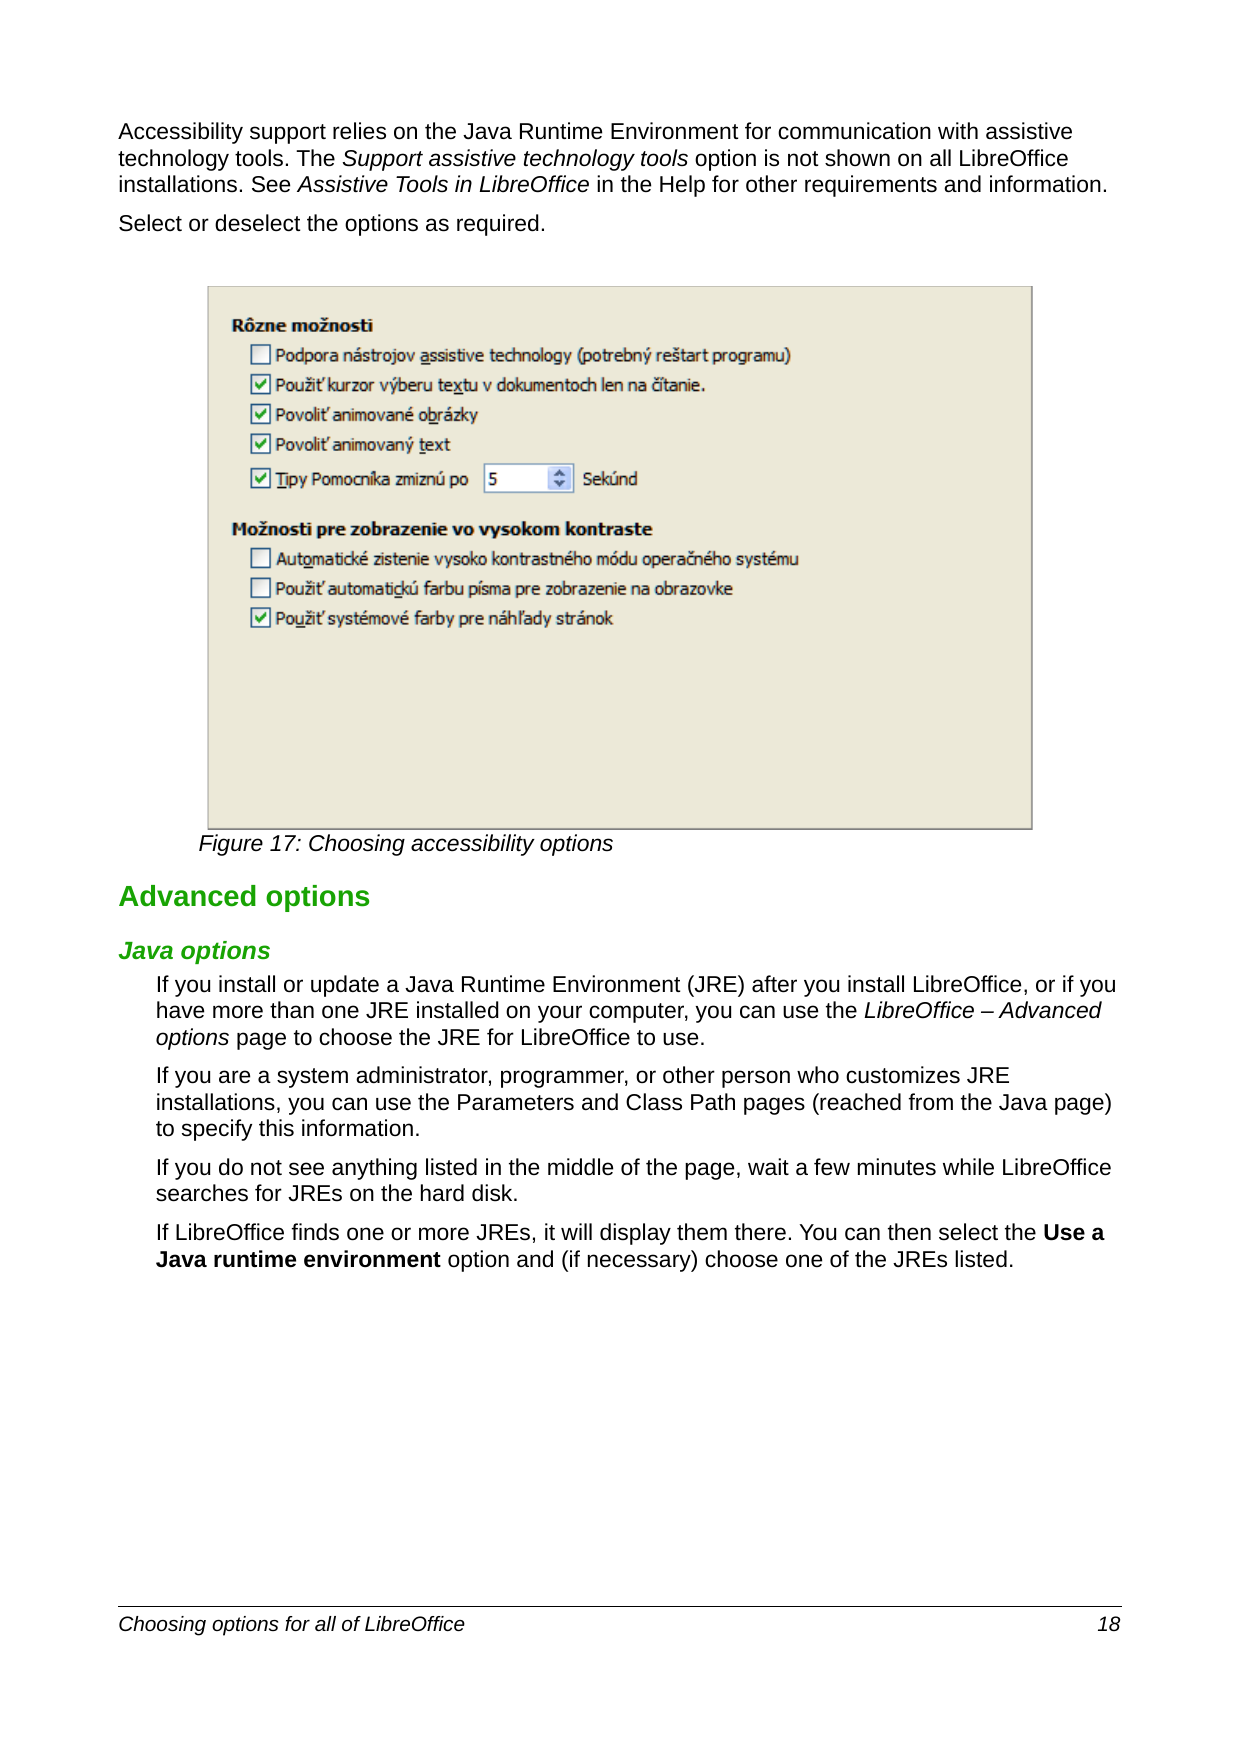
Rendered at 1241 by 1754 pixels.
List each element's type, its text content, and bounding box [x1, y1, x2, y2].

text Accessibility support relies on the Java Runtime Environment for communication with assistive technology tools. The Support assistive technology tools option is not shown on all LibreOffice installations. See Assistive Tools in LibreOffice in the Help for other requirements and information. [118, 118, 1122, 197]
text Figure 17: Choosing accessibility options [198, 292, 1042, 856]
text Select or deselect the options as required. [118, 210, 1122, 236]
text If you do not see anything listed in the middle of the page, wait a few minutes while LibreOffice searches for JREs on the hard disk. [156, 1154, 1122, 1207]
subtitle Advanced options [118, 879, 1122, 913]
text If you are a system administrator, programmer, or other person who customizes JRE installations, you can use the Parameters and Class Path pages (reached from the Java page) to specify this information. [156, 1062, 1122, 1142]
subtitle Java options [118, 936, 1122, 964]
picture [207, 286, 1033, 830]
text If LibreOffice finds one or more JREs, it will display them there. You can then select the Use a Java runtime environment option and (if necessary) choose one of the JREs listed. [156, 1219, 1122, 1272]
text If you install or update a Java Runtime Environment (JRE) after you install LibreOffice, or if you have more than one JRE installed on your computer, you can use the LibreOffice – Advanced options page to choose the JRE for LibreOffice to use. [156, 971, 1122, 1050]
